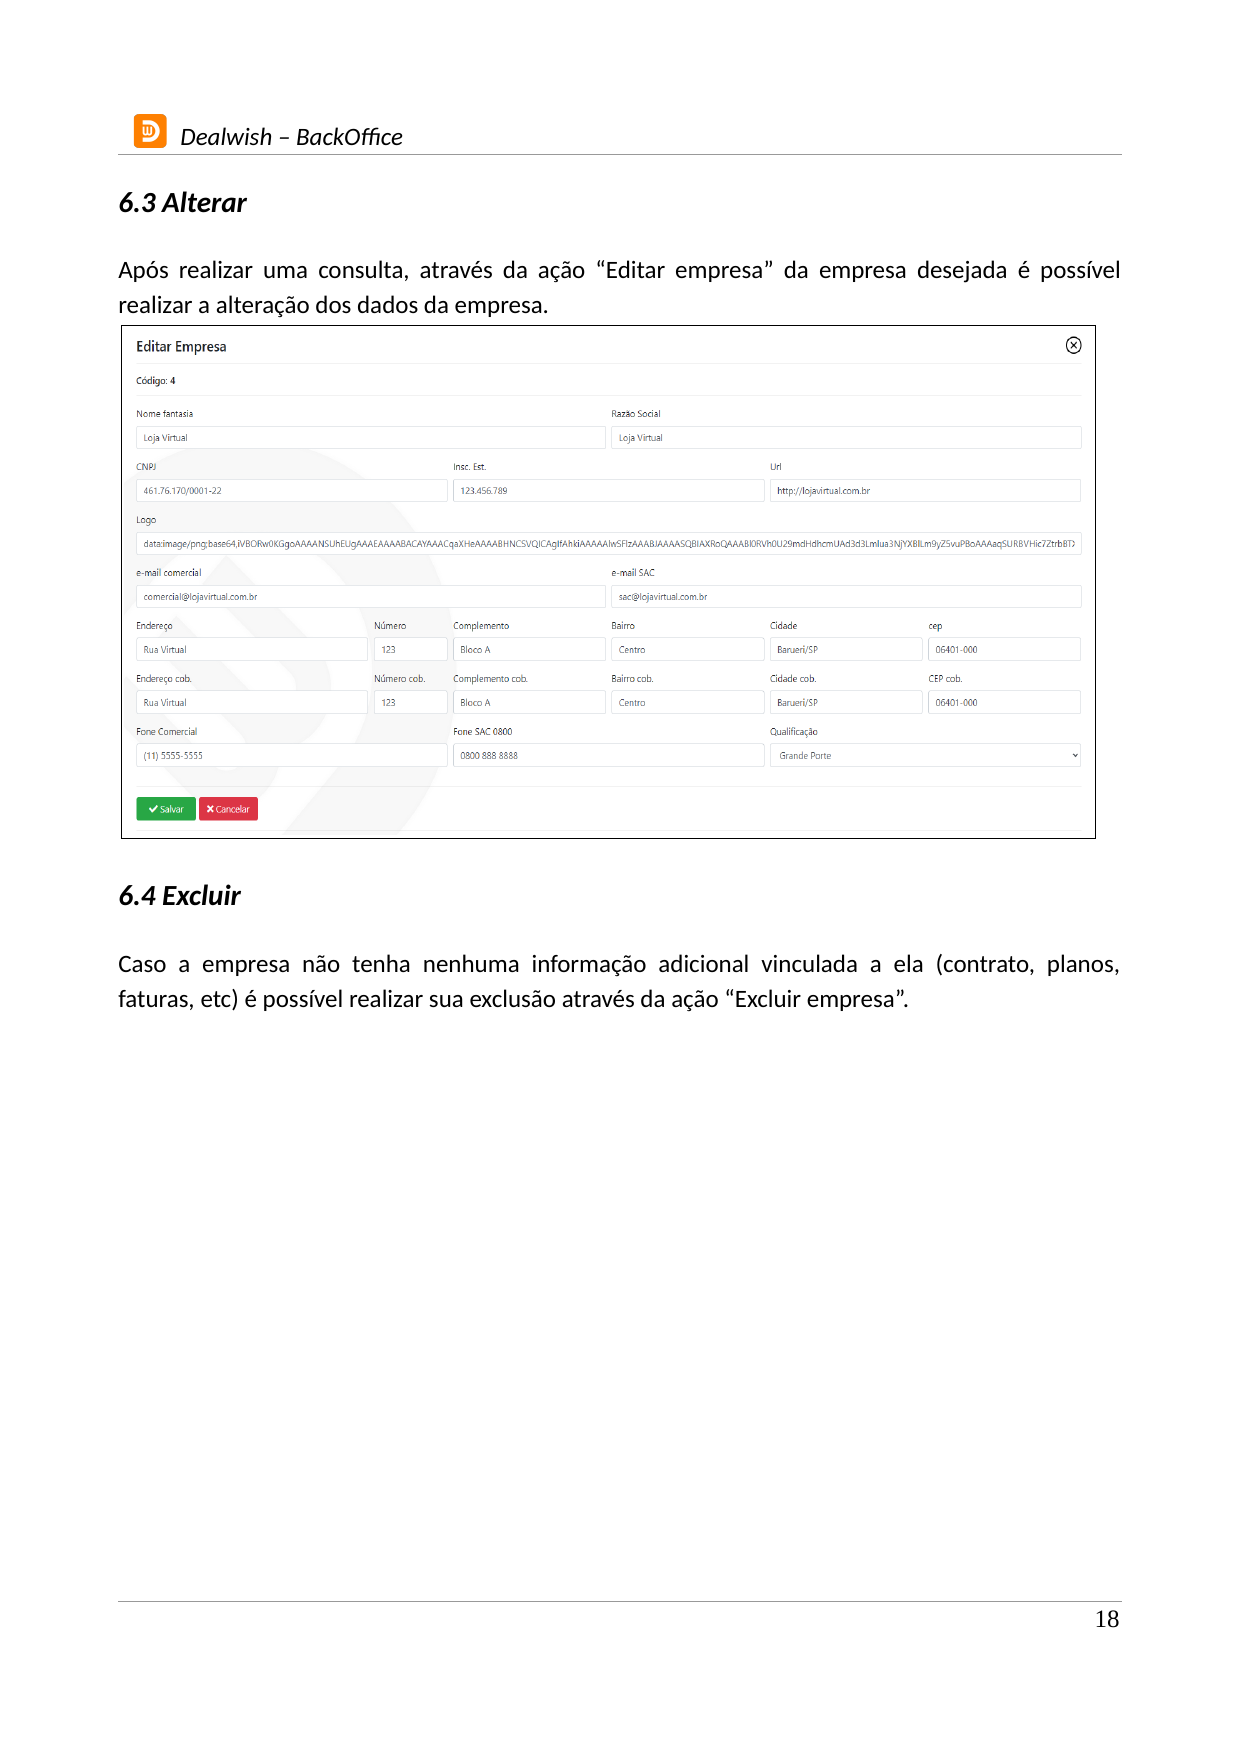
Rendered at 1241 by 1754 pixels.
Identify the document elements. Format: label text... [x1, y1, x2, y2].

picture [123, 327, 1093, 835]
subtitle 6.4 Excluir [118, 877, 1122, 913]
text Caso a empresa não tenha nenhuma informação adicional vinculada a ela (contrato, planos, faturas, etc) é possível realizar sua exclusão através da ação “Excluir empresa”. [118, 948, 1122, 1013]
text Após realizar uma consulta, através da ação “Editar empresa” da empresa desejada é possível realizar a alteração dos dados da empresa. [118, 255, 1122, 320]
subtitle 6.3 Alterar [118, 184, 1122, 220]
picture [133, 114, 167, 148]
